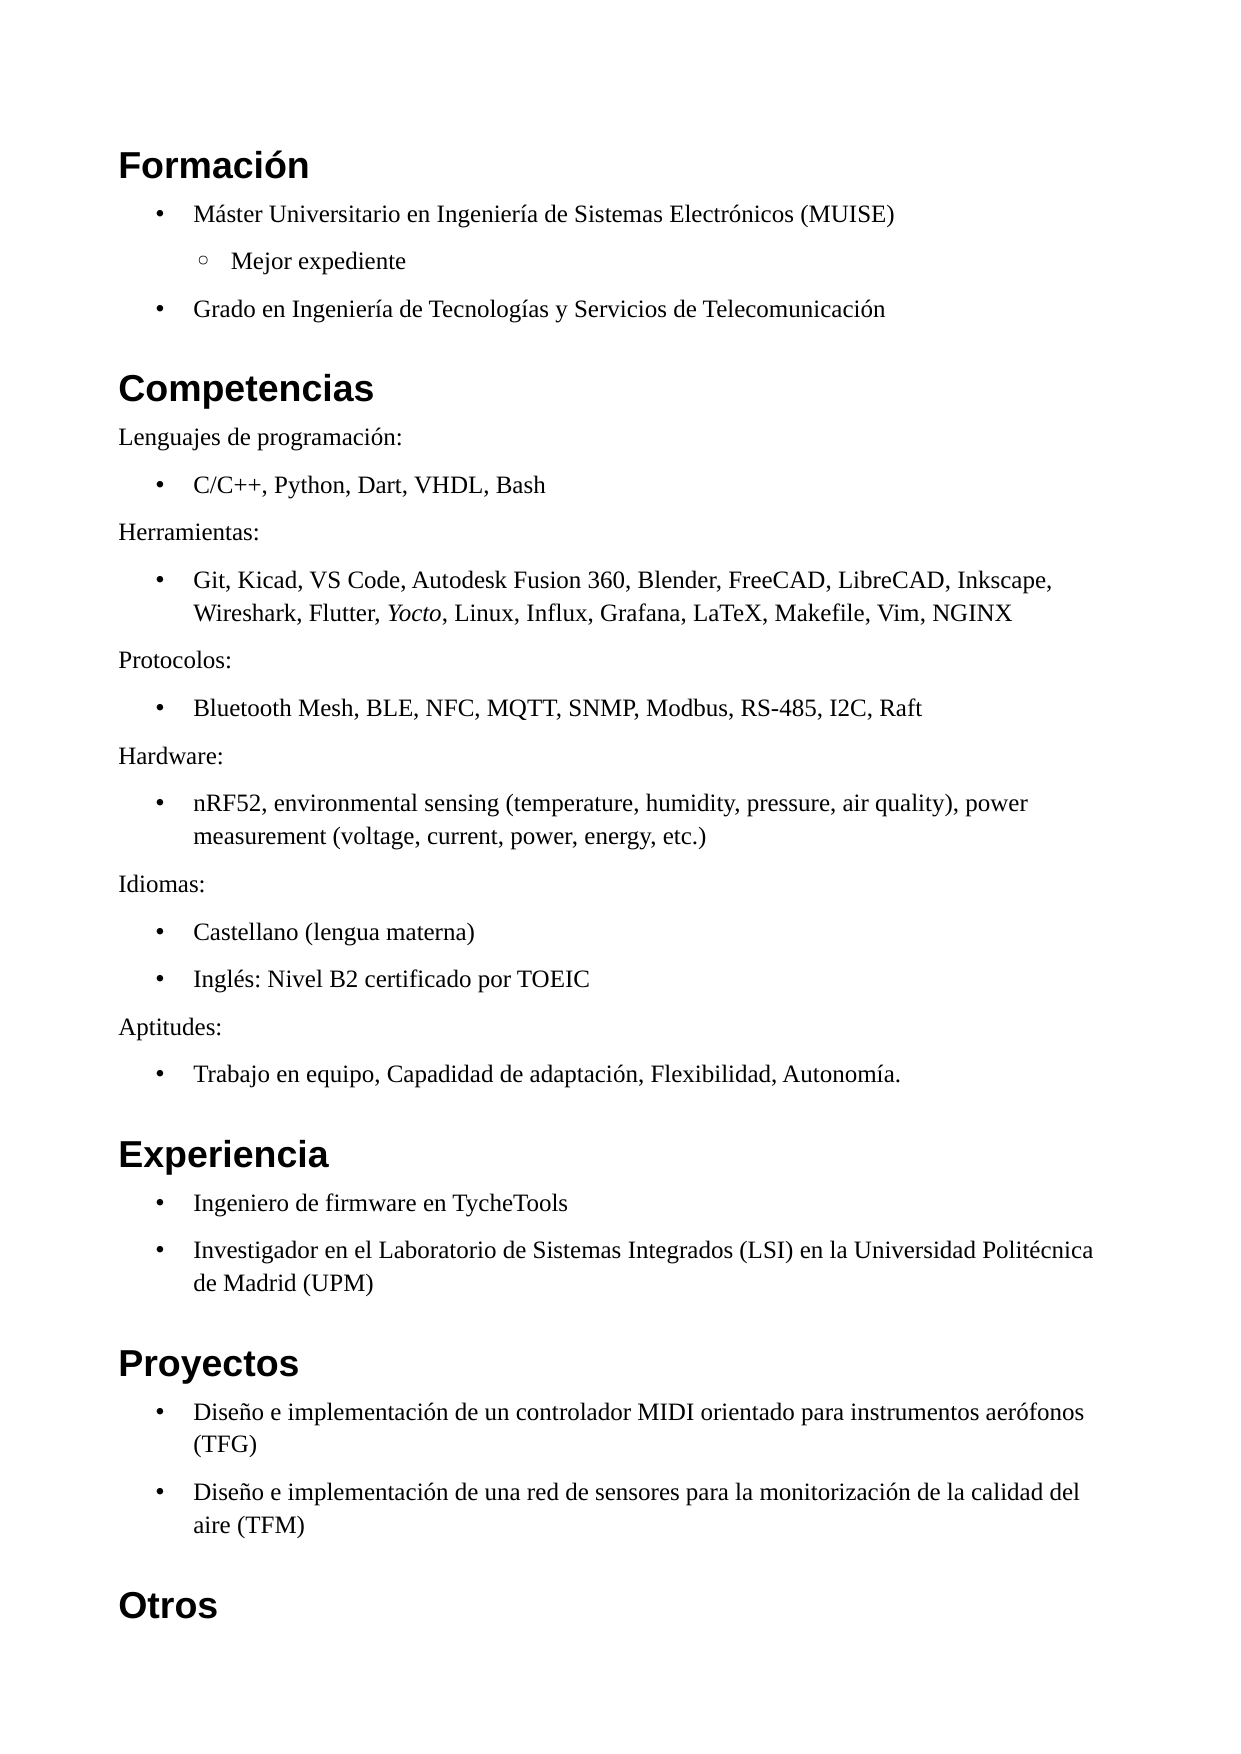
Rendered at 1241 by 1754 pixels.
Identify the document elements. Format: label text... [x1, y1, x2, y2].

list Diseño e implementación de una red de sensores para la monitorización de la calidad del aire (TFM) [156, 1477, 1122, 1539]
text Herramientas: [118, 517, 1122, 546]
list nRF52, environmental sensing (temperature, humidity, pressure, air quality), power measurement (voltage, current, power, energy, etc.) [156, 788, 1122, 850]
list Máster Universitario en Ingeniería de Sistemas Electrónicos (MUISE) [156, 199, 1122, 227]
text Aptitudes: [118, 1012, 1122, 1041]
list Trabajo en equipo, Capadidad de adaptación, Flexibilidad, Autonomía. [156, 1059, 1122, 1088]
list Git, Kicad, VS Code, Autodesk Fusion 360, Blender, FreeCAD, LibreCAD, Inkscape, Wireshark, Flutter, Yocto, Linux, Influx, Grafana, LaTeX, Makefile, Vim, NGINX [156, 565, 1122, 627]
list Grado en Ingeniería de Tecnologías y Servicios de Telecomunicación [156, 294, 1122, 323]
subtitle Otros [118, 1583, 1122, 1626]
text Protocolos: [118, 646, 1122, 674]
subtitle Competencias [118, 367, 1122, 410]
list Bluetooth Mesh, BLE, NFC, MQTT, SNMP, Modbus, RS-485, I2C, Raft [156, 693, 1122, 722]
subtitle Formación [118, 143, 1122, 186]
list Castellano (lengua materna) [156, 917, 1122, 945]
subtitle Proyectos [118, 1341, 1122, 1384]
list Diseño e implementación de un controlador MIDI orientado para instrumentos aerófonos (TFG) [156, 1397, 1122, 1458]
list C/C++, Python, Dart, VHDL, Bash [156, 470, 1122, 498]
list Mejor expediente [193, 246, 1122, 275]
text Lenguajes de programación: [118, 422, 1122, 451]
subtitle Experiencia [118, 1132, 1122, 1175]
text Hardware: [118, 741, 1122, 769]
list Investigador en el Laboratorio de Sistemas Integrados (LSI) en la Universidad Politécnica de Madrid (UPM) [156, 1235, 1122, 1297]
list Ingeniero de firmware en TycheTools [156, 1188, 1122, 1216]
list Inglés: Nivel B2 certificado por TOEIC [156, 964, 1122, 993]
text Idiomas: [118, 869, 1122, 898]
